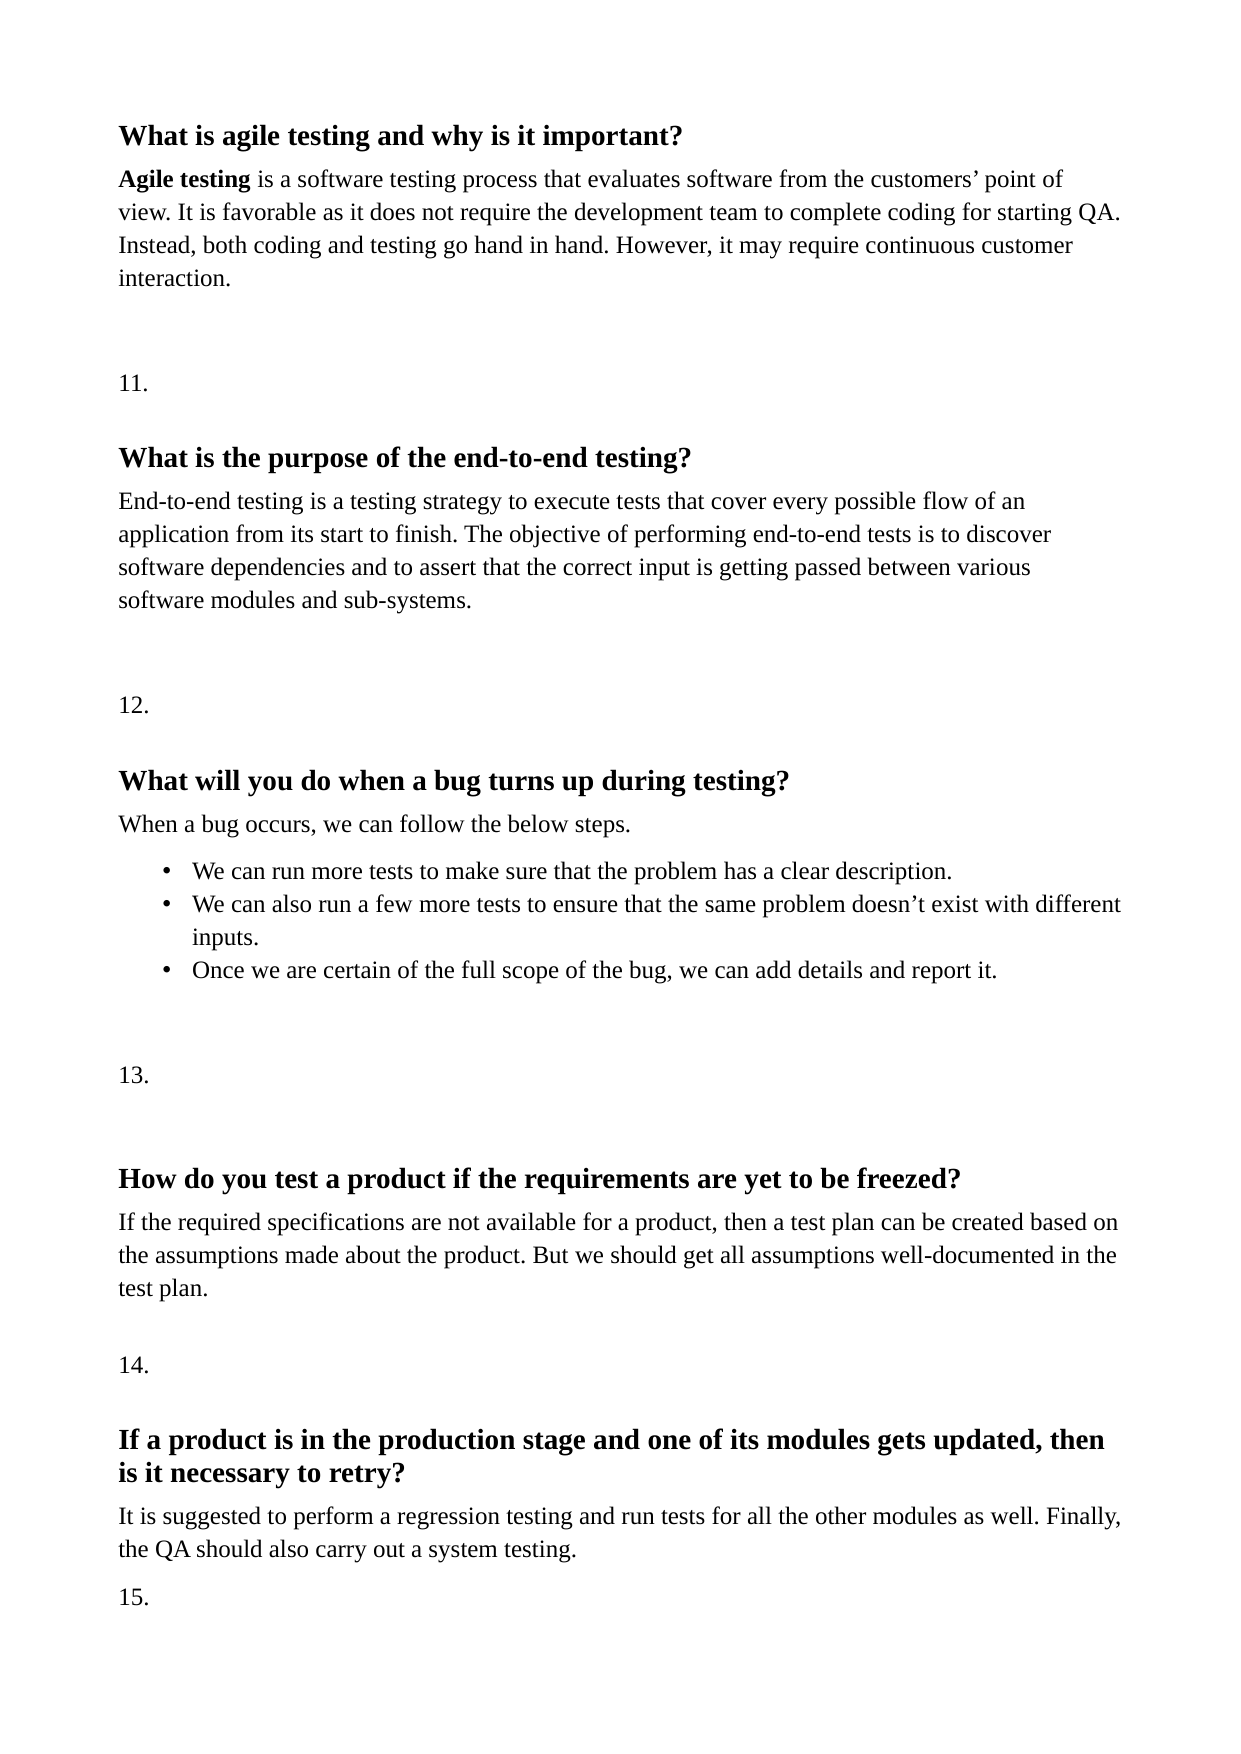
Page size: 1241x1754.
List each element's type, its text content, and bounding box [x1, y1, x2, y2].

text Agile testing is a software testing process that evaluates software from the customers’ point of view. It is favorable as it does not require the development team to complete coding for starting QA. Instead, both coding and testing go hand in hand. However, it may require continuous customer interaction. [118, 164, 1122, 292]
text It is suggested to perform a regression testing and run tests for all the other modules as well. Finally, the QA should also carry out a system testing. [118, 1501, 1122, 1563]
text 14. [118, 1350, 1122, 1378]
text 15. [118, 1582, 1122, 1611]
subtitle How do you test a product if the requirements are yet to be freezed? [118, 1161, 1122, 1195]
subtitle What is the purpose of the end-to-end testing? [118, 440, 1122, 474]
text 12. [118, 691, 1122, 719]
list We can run more tests to make sure that the problem has a clear description. [162, 856, 1122, 885]
subtitle If a product is in the production stage and one of its modules gets updated, then is it necessary to retry? [118, 1422, 1122, 1489]
subtitle What will you do when a bug turns up during testing? [118, 763, 1122, 796]
text If the required specifications are not available for a product, then a test plan can be created based on the assumptions made about the product. But we should get all assumptions well-documented in the test plan. [118, 1207, 1122, 1302]
list We can also run a few more tests to ensure that the same problem doesn’t exist with different inputs. [162, 889, 1122, 951]
text When a bug occurs, we can follow the below steps. [118, 809, 1122, 837]
text End-to-end testing is a testing strategy to execute tests that cover every possible flow of an application from its start to finish. The objective of performing end-to-end tests is to discover software dependencies and to assert that the correct input is getting passed between various software modules and sub-systems. [118, 486, 1122, 614]
text 13. [118, 1061, 1122, 1089]
subtitle What is agile testing and why is it important? [118, 118, 1122, 152]
list Once we are certain of the full scope of the bug, we can add details and report it. [162, 955, 1122, 984]
text 11. [118, 368, 1122, 397]
